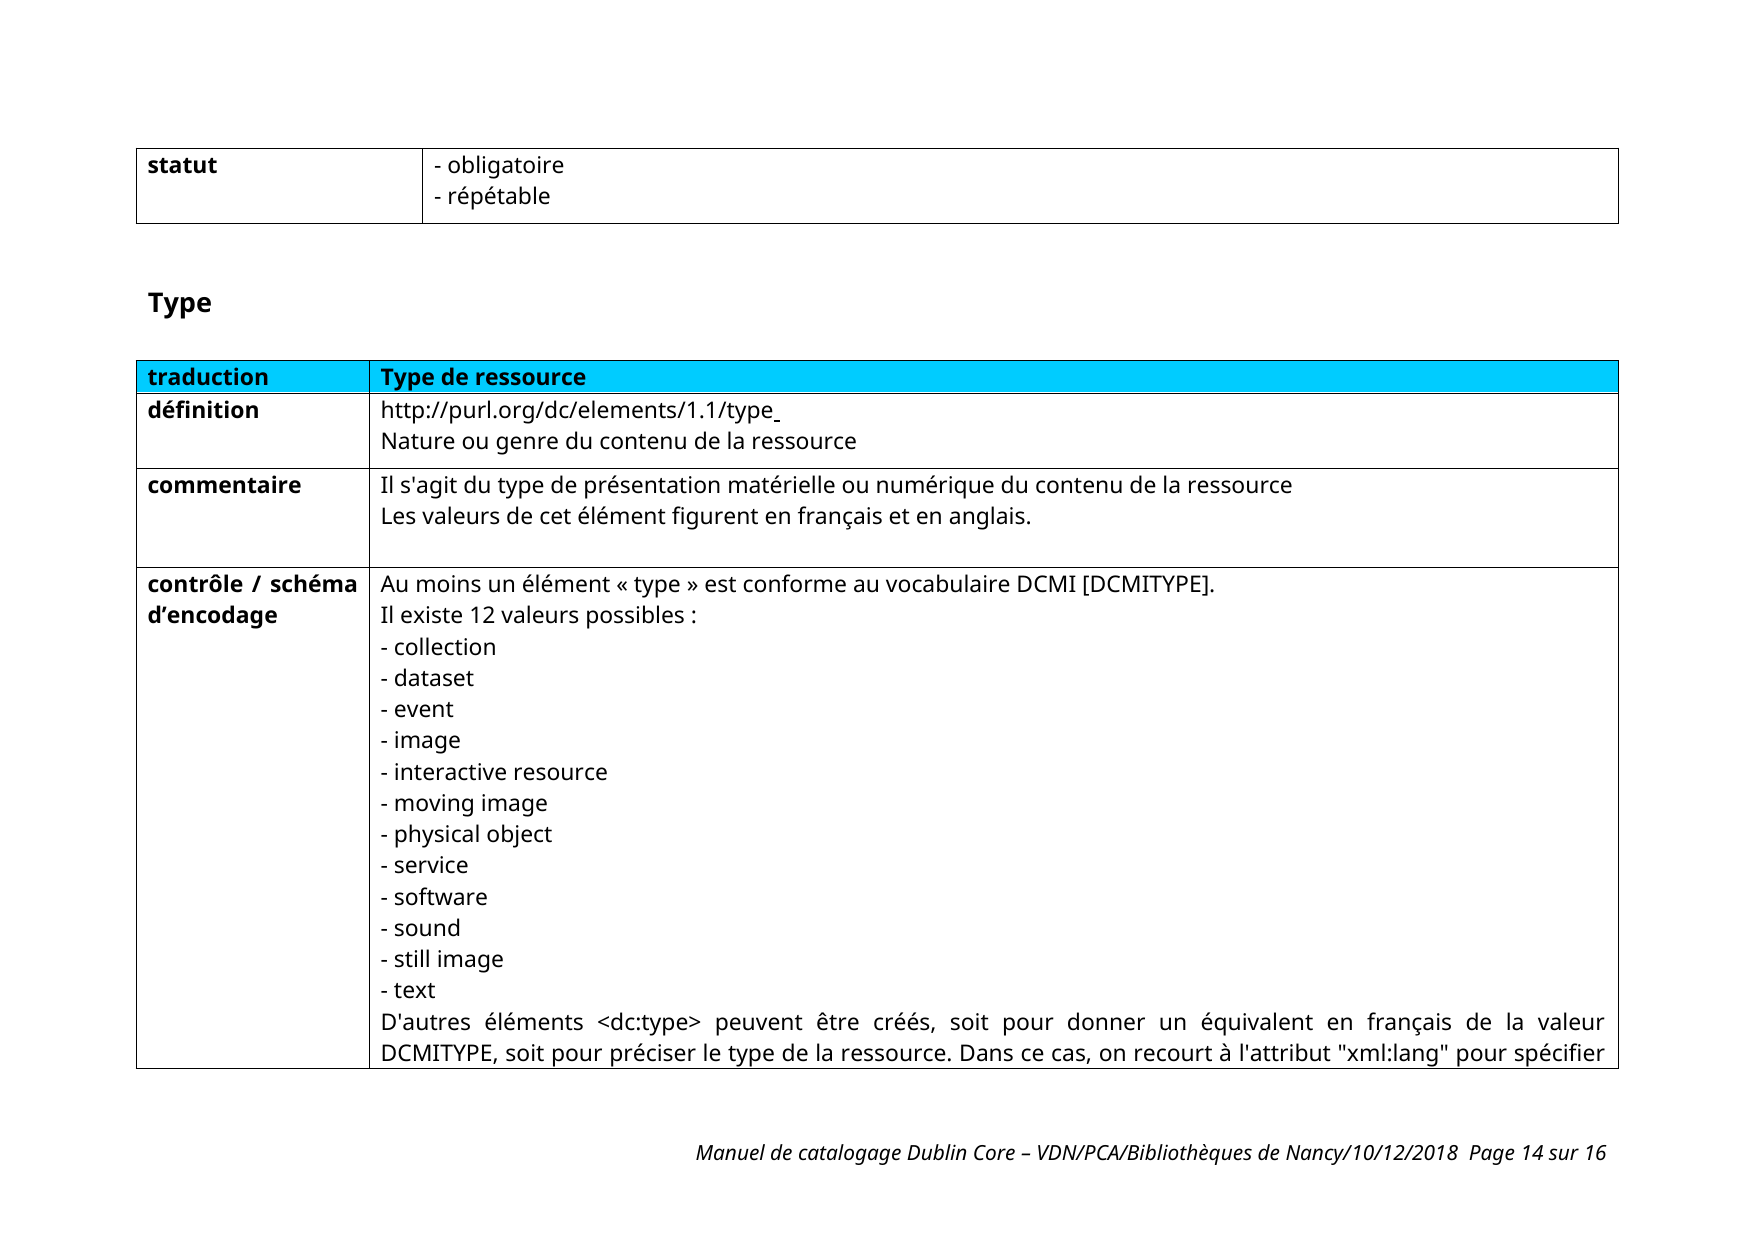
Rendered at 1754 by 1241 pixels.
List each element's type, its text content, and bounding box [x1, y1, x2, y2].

table_cell Il s'agit du type de présentation matérielle ou numérique du contenu de la ressource Les valeurs de cet élément figurent en français et en anglais. [370, 469, 1618, 567]
subtitle Type [148, 283, 1606, 320]
table_cell définition [137, 394, 369, 468]
table_header traduction [137, 361, 369, 392]
table_cell commentaire [137, 469, 369, 567]
table_cell http://purl.org/dc/elements/1.1/type Nature ou genre du contenu de la ressource [370, 394, 1618, 468]
table_header Type de ressource [370, 361, 1618, 392]
table_cell contrôle / schéma d’encodage [137, 568, 369, 1068]
table_cell Au moins un élément « type » est conforme au vocabulaire DCMI [DCMITYPE]. Il existe 12 valeurs possibles : - collection - dataset - event - image - interactive resource - moving image - physical object - service - software - sound - still image - text D'autres éléments <dc:type> peuvent être créés, soit pour donner un équivalent en français de la valeur DCMITYPE, soit pour préciser le type de la ressource. Dans ce cas, on recourt à l'attribut "xml:lang" pour spécifier [370, 568, 1618, 1068]
table_cell - obligatoire - répétable [423, 149, 1618, 223]
table_cell statut [137, 149, 422, 223]
